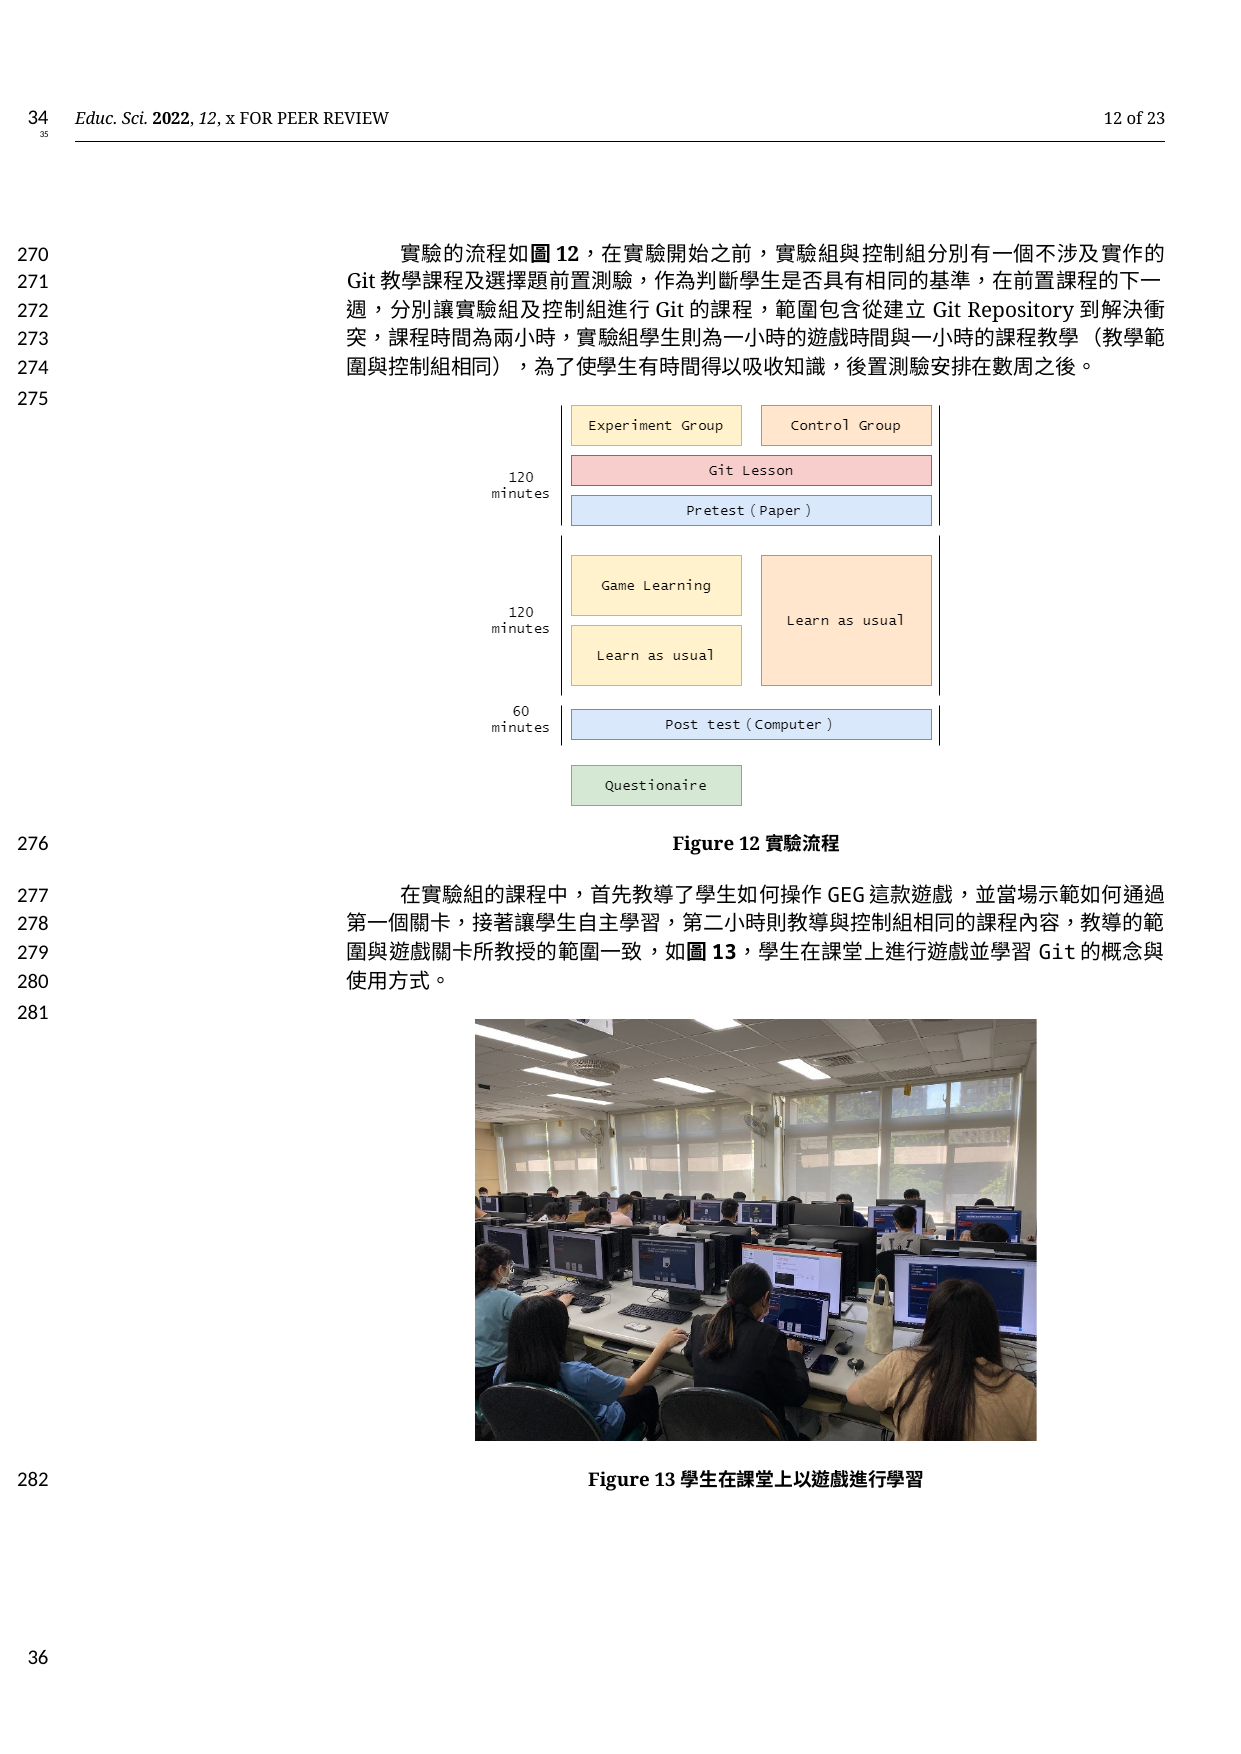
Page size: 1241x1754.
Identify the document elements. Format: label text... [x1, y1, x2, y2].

text Figure 13 學生在課堂上以遊戲進行學習 [347, 1466, 1165, 1492]
text Figure 12 實驗流程 [347, 830, 1165, 856]
text 實驗的流程如圖12，在實驗開始之前，實驗組與控制組分別有一個不涉及實作的Git教學課程及選擇題前置測驗，作為判斷學生是否具有相同的基準，在前置課程的下一週，分別讓實驗組及控制組進行Git的課程，範圍包含從建立Git Repository到解決衝突，課程時間為兩小時，實驗組學生則為一小時的遊戲時間與一小時的課程教學（教學範圍與控制組相同），為了使學生有時間得以吸收知識，後置測驗安排在數周之後。 [347, 238, 1165, 381]
text 在實驗組的課程中，首先教導了學生如何操作GEG這款遊戲，並當場示範如何通過第一個關卡，接著讓學生自主學習，第二小時則教導與控制組相同的課程內容，教導的範圍與遊戲關卡所教授的範圍一致，如圖13，學生在課堂上進行遊戲並學習Git的概念與使用方式。 [347, 881, 1165, 994]
